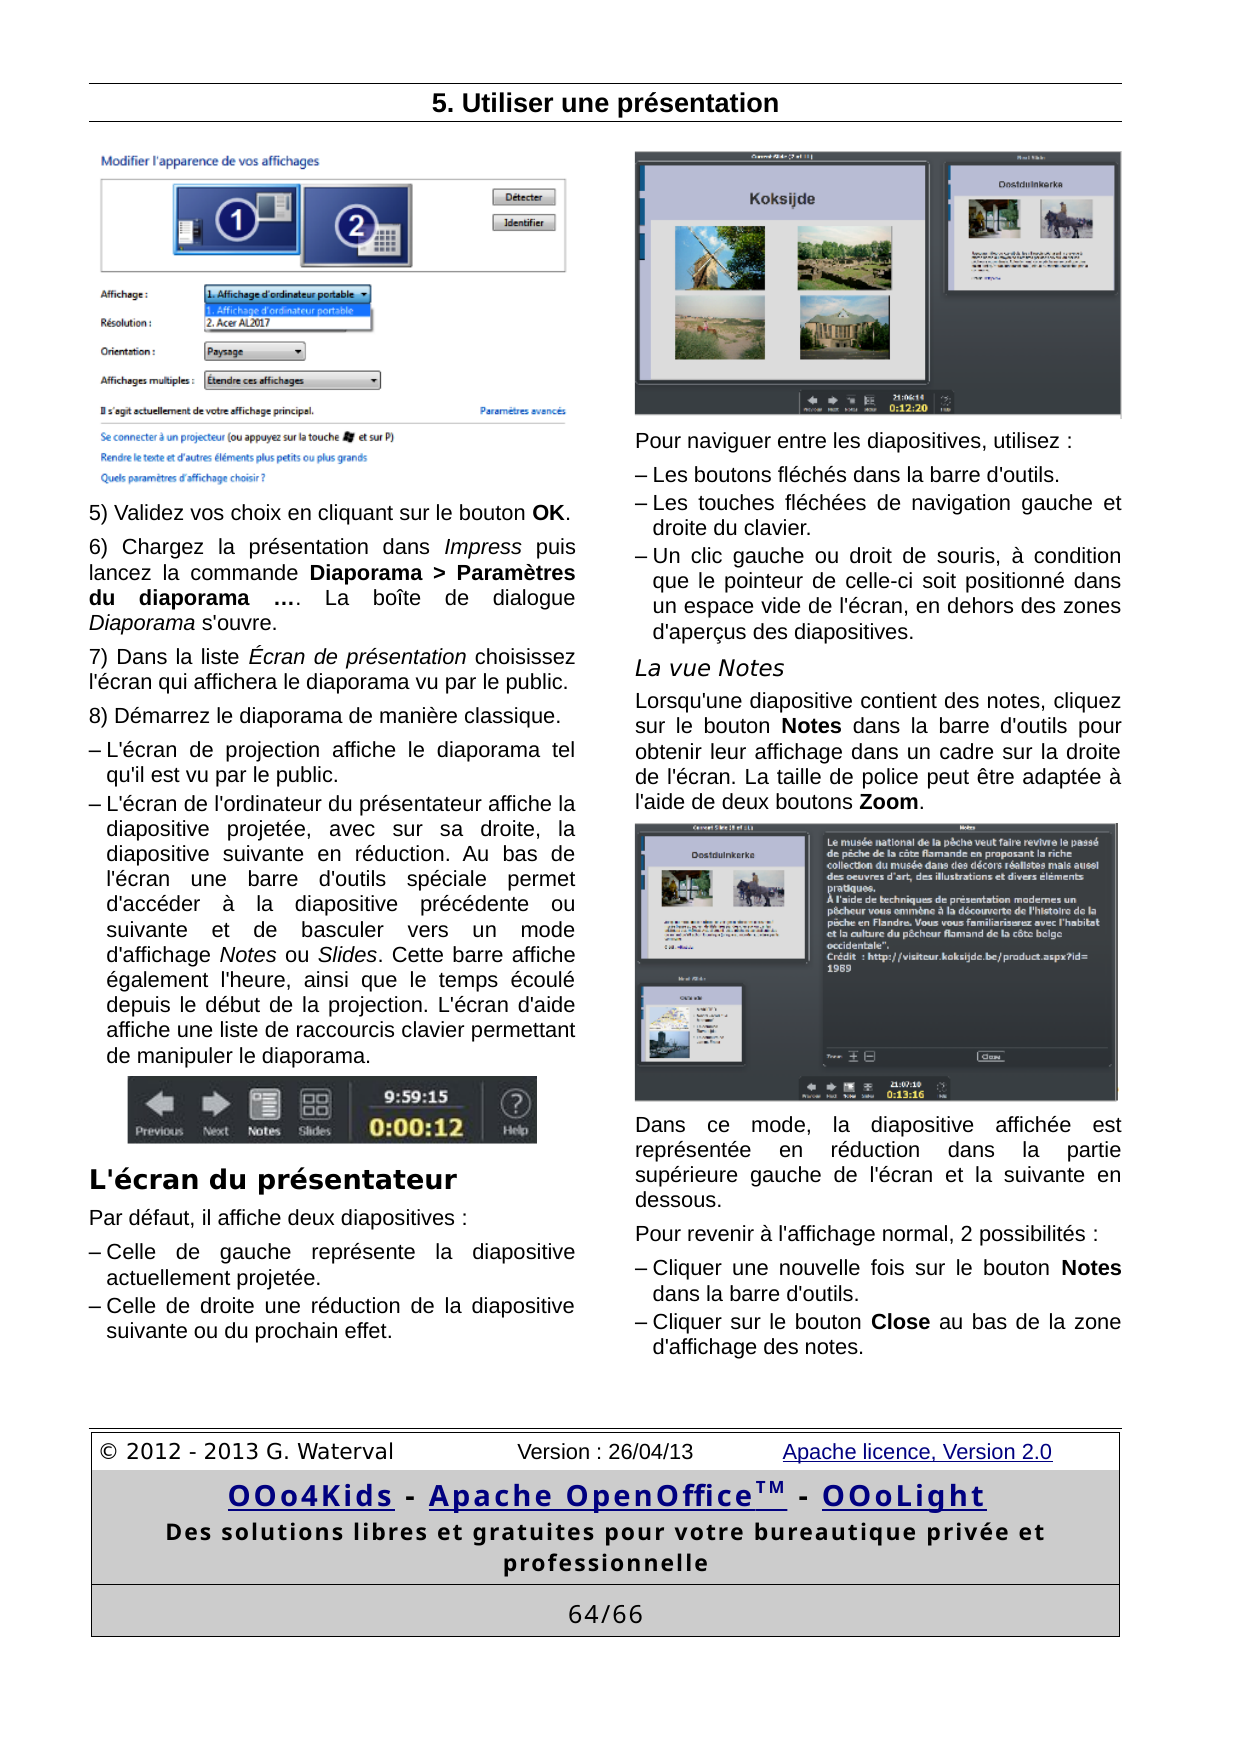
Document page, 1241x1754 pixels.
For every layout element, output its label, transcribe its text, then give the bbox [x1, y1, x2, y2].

text 6) Chargez la présentation dans Impress puis lancez la commande Diaporama > Paramètres du diaporama …. La boîte de dialogue Diaporama s'ouvre. [88, 534, 576, 635]
text 7) Dans la liste Écran de présentation choisissez l'écran qui affichera le diaporama vu par le public. [88, 644, 576, 694]
picture [127, 1076, 537, 1147]
list Cliquer sur le bouton Close au bas de la zone d'affichage des notes. [635, 1308, 1122, 1359]
list Un clic gauche ou droit de souris, à condition que le pointeur de celle-ci soit positionné dans un espace vide de l'écran, en dehors des zones d'aperçus des diapositives. [635, 543, 1122, 644]
list L'écran de projection affiche le diaporama tel qu'il est vu par le public. [88, 737, 576, 788]
text Pour revenir à l'affichage normal, 2 possibilités : [635, 1221, 1122, 1246]
list Cliquer une nouvelle fois sur le bouton Notes dans la barre d'outils. [635, 1255, 1122, 1306]
text 5) Validez vos choix en cliquant sur le bouton OK. [88, 500, 576, 525]
subtitle L'écran du présentateur [88, 1165, 576, 1196]
picture [634, 823, 1119, 1103]
picture [634, 151, 1123, 419]
text Lorsqu'une diapositive contient des notes, cliquez sur le bouton Notes dans la barre d'outils pour obtenir leur affichage dans un cadre sur la droite de l'écran. La taille de police peut être adaptée à l'aide de deux boutons Zoom. [635, 688, 1122, 814]
list Celle de gauche représente la diapositive actuellement projetée. [88, 1239, 576, 1289]
subtitle La vue Notes [635, 656, 1122, 682]
text Par défaut, il affiche deux diapositives : [88, 1205, 576, 1230]
text Pour naviguer entre les diapositives, utilisez : [635, 427, 1122, 453]
list L'écran de l'ordinateur du présentateur affiche la diapositive projetée, avec sur sa droite, la diapositive suivante en réduction. Au bas de l'écran une barre d'outils spéciale permet d'accéder à la diapositive précédente ou suivante et de basculer vers un mode d'affichage Notes ou Slides. Cette barre affiche également l'heure, ainsi que le temps écoulé depuis le début de la projection. L'écran d'aide affiche une liste de raccourcis clavier permettant de manipuler le diaporama. [88, 791, 576, 1068]
text 8) Démarrez le diaporama de manière classique. [88, 703, 576, 728]
list Les boutons fléchés dans la barre d'outils. [635, 462, 1122, 487]
list Celle de droite une réduction de la diapositive suivante ou du prochain effet. [88, 1292, 576, 1343]
list Les touches fléchées de navigation gauche et droite du clavier. [635, 490, 1122, 540]
text Dans ce mode, la diapositive affichée est représentée en réduction dans la partie supérieure gauche de l'écran et la suivante en dessous. [635, 1111, 1122, 1212]
